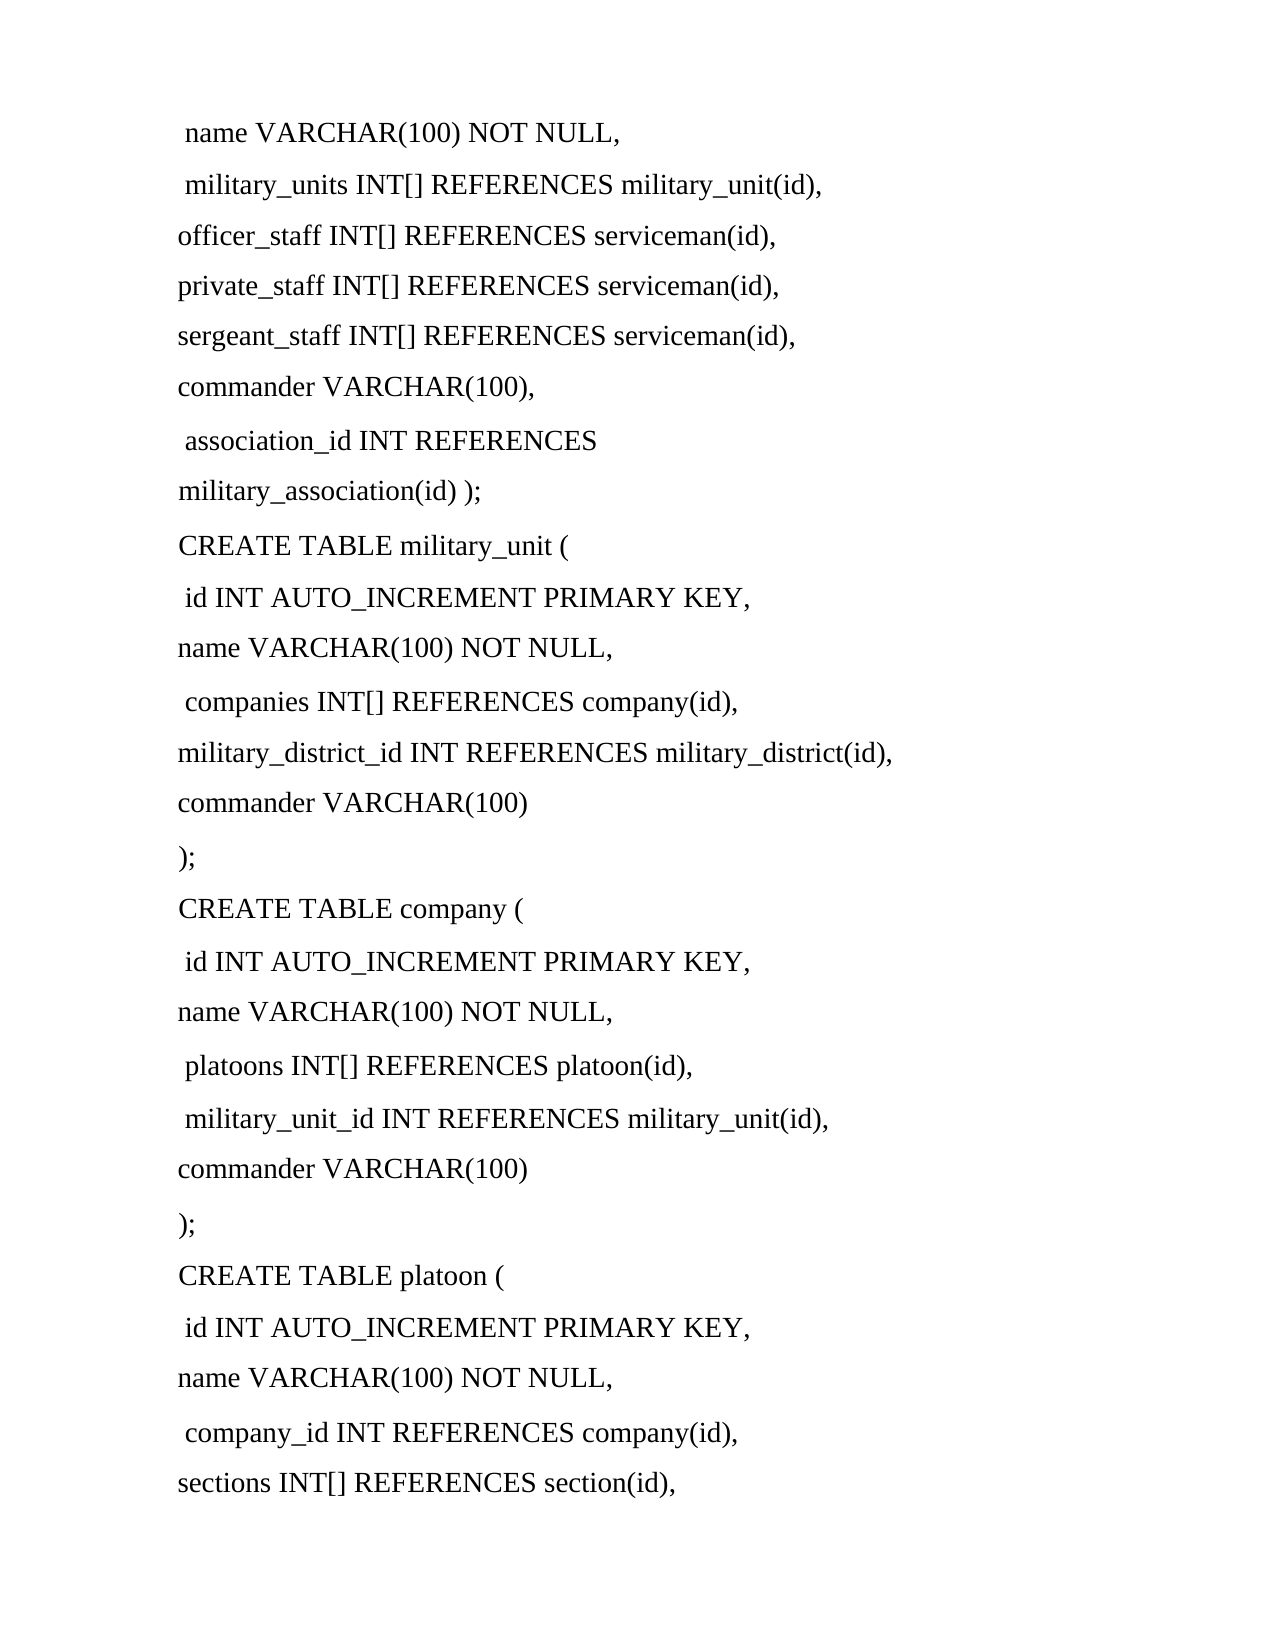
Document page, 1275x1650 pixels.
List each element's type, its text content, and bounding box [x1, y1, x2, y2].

text military_unit_id INT REFERENCES military_unit(id), commander VARCHAR(100) [177, 1101, 851, 1185]
text ); [178, 1206, 1194, 1239]
text ); [178, 839, 1194, 873]
text military_units INT[] REFERENCES military_unit(id), officer_staff INT[] REFERENCES serviceman(id), private_staff INT[] REFERENCES serviceman(id), sergeant_staff INT[] REFERENCES serviceman(id), commander VARCHAR(100), [177, 167, 845, 402]
text id INT AUTO_INCREMENT PRIMARY KEY, name VARCHAR(100) NOT NULL, [177, 1310, 773, 1394]
text id INT AUTO_INCREMENT PRIMARY KEY, name VARCHAR(100) NOT NULL, [177, 944, 773, 1028]
text CREATE TABLE company ( [178, 892, 1194, 925]
text id INT AUTO_INCREMENT PRIMARY KEY, name VARCHAR(100) NOT NULL, [177, 580, 773, 664]
text CREATE TABLE military_unit ( [178, 528, 1194, 561]
text company_id INT REFERENCES company(id), sections INT[] REFERENCES section(id), [177, 1415, 761, 1499]
text CREATE TABLE platoon ( [178, 1258, 1194, 1291]
text companies INT[] REFERENCES company(id), military_district_id INT REFERENCES military_district(id), commander VARCHAR(100) [177, 684, 922, 819]
text association_id INT REFERENCES military_association(id) ); [177, 423, 906, 507]
text name VARCHAR(100) NOT NULL, [177, 115, 1194, 148]
text platoons INT[] REFERENCES platoon(id), [177, 1048, 1194, 1082]
